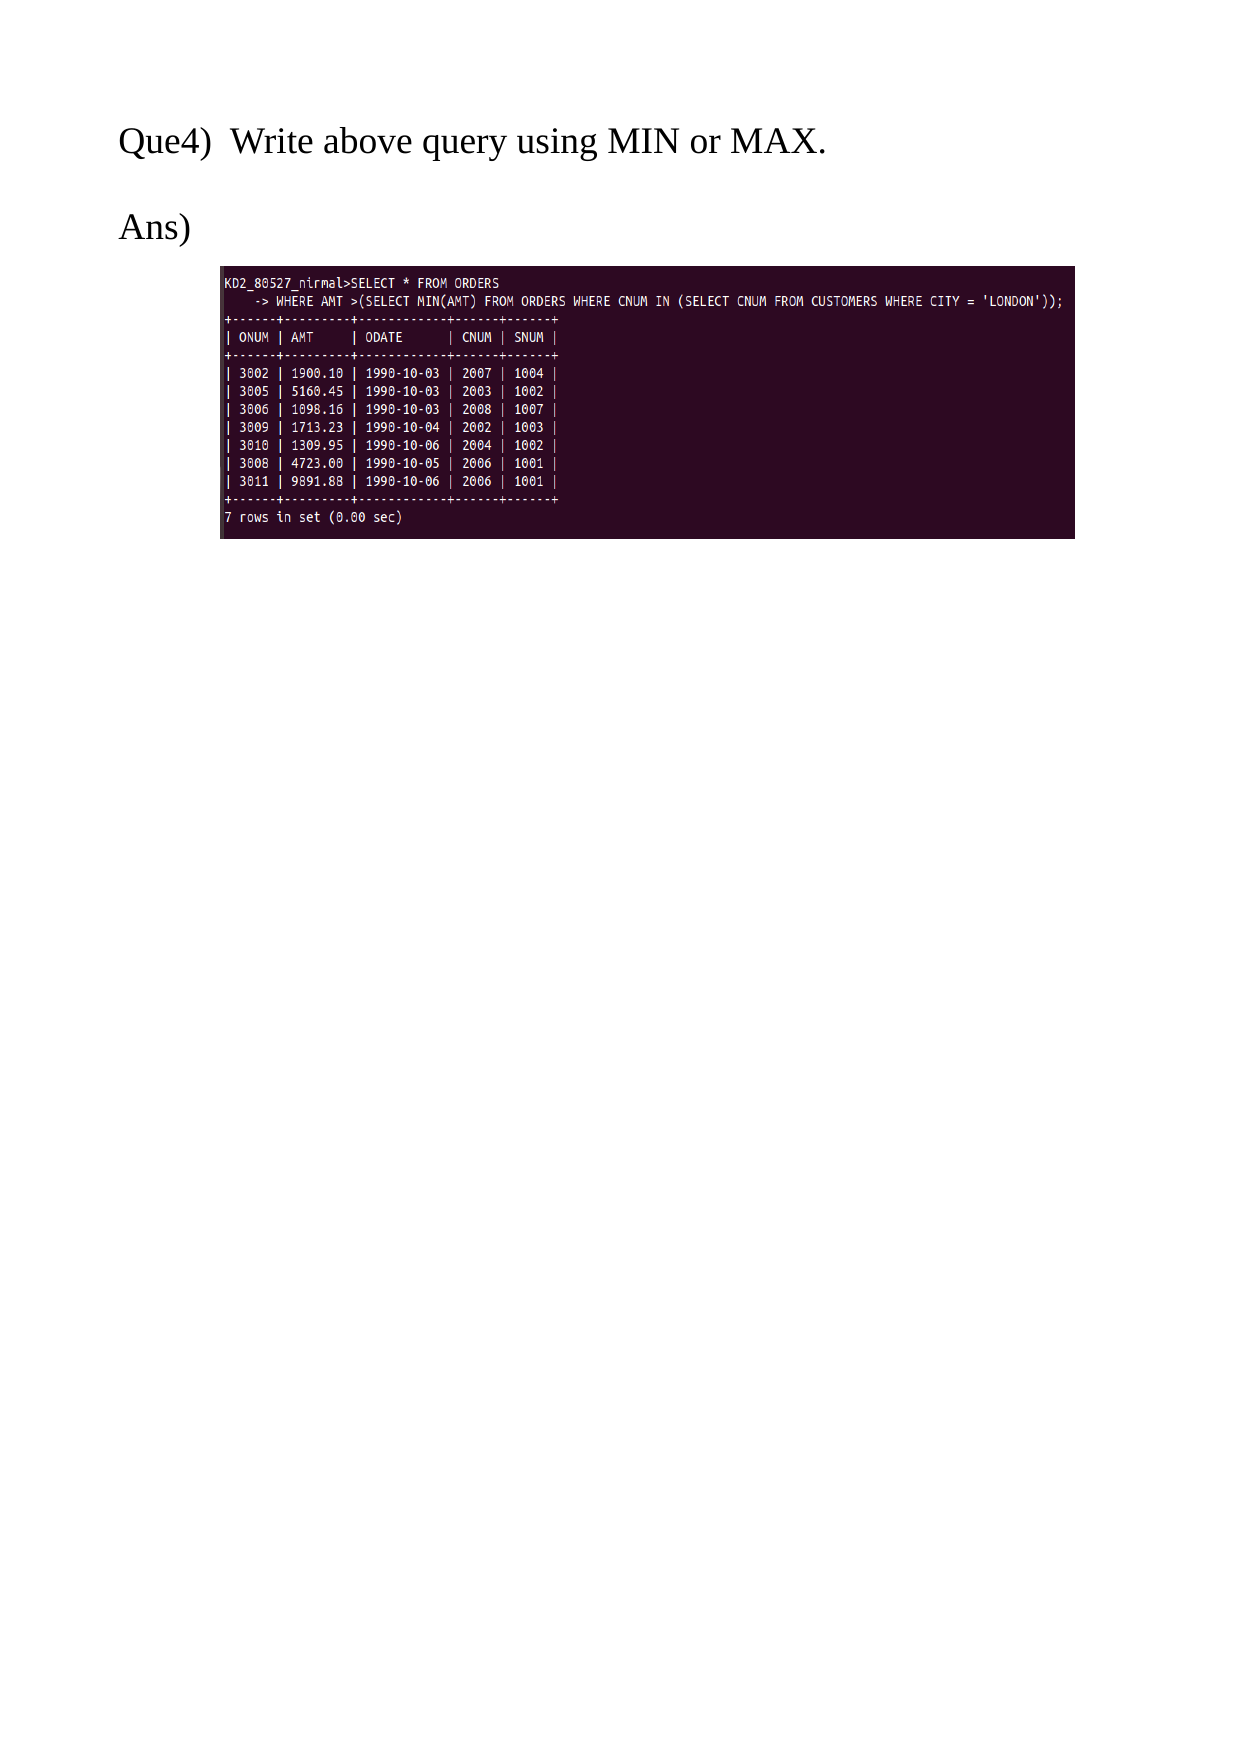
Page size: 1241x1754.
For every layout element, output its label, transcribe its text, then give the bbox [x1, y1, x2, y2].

text Que4) Write above query using MIN or MAX. [118, 118, 1122, 161]
text Ans) [118, 204, 1122, 247]
picture [220, 266, 1075, 539]
